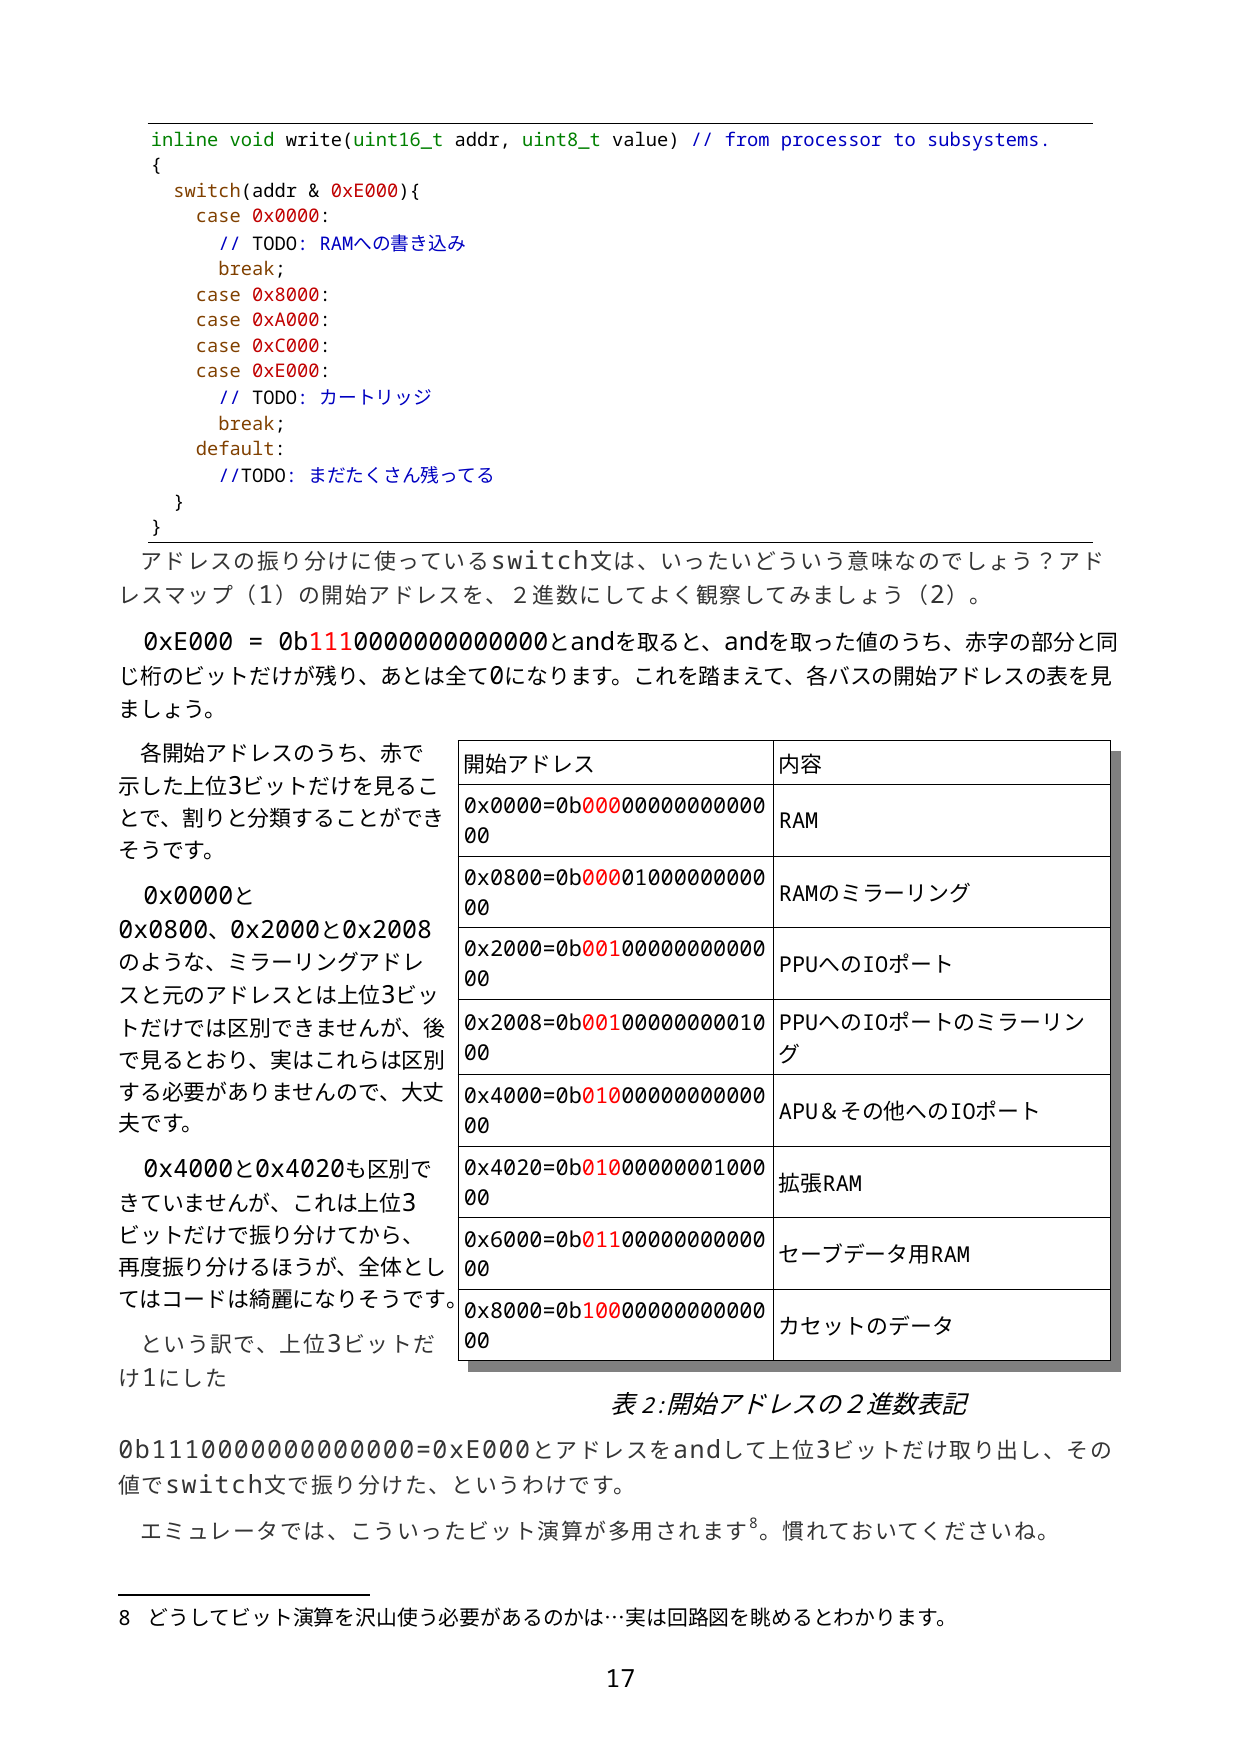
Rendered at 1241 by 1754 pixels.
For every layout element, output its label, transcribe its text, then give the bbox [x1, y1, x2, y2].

table_cell 0x4000=0b0100000000000000 [459, 1075, 773, 1146]
text 0x4000と0x4020も区別できていませんが、これは上位3ビットだけで振り分けてから、再度振り分けるほうが、全体としてはコードは綺麗になりそうです。 [118, 1150, 458, 1313]
text アドレスの振り分けに使っているswitch文は、いったいどういう意味なのでしょう？アドレスマップ（表 1）の開始アドレスを、２進数にしてよく観察してみましょう（表 2）。 [118, 543, 1122, 611]
text inline void write(uint16_t addr, uint8_t value) // from processor to subsystems. [148, 124, 1093, 148]
text case 0x0000: [148, 199, 1093, 225]
text switch(addr & 0xE000){ [148, 174, 1093, 199]
text case 0xE000: [148, 354, 1093, 379]
table_cell 拡張RAM [774, 1147, 1110, 1217]
table_cell カセットのデータ [774, 1290, 1110, 1360]
table_cell RAM [774, 785, 1110, 856]
table_cell RAMのミラーリング [774, 857, 1110, 927]
text 表 2:開始アドレスの２進数表記 [458, 1384, 1121, 1420]
table_cell セーブデータ用RAM [774, 1218, 1110, 1289]
table_cell 0x6000=0b0110000000000000 [459, 1218, 773, 1289]
text case 0xA000: [148, 303, 1093, 328]
table_cell 0x8000=0b1000000000000000 [459, 1290, 773, 1360]
text 0x0000と0x0800、0x2000と0x2008のような、ミラーリングアドレスと元のアドレスとは上位3ビットだけでは区別できませんが、後で見るとおり、実はこれらは区別する必要がありませんので、大丈夫です。 [118, 877, 458, 1138]
text という訳で、上位3ビットだけ1にした0b1110000000000000=0xE000とアドレスをandして上位3ビットだけ取り出し、その値でswitch文で振り分けた、というわけです。 [118, 1326, 1122, 1500]
table_cell 0x2000=0b0010000000000000 [459, 928, 773, 999]
text 各開始アドレスのうち、赤で示した上位3ビットだけを見ることで、割りと分類することができそうです。 [118, 736, 1122, 865]
table_cell 0x0000=0b0000000000000000 [459, 785, 773, 856]
text //TODO: まだたくさん残ってる [148, 458, 1093, 485]
table_cell 0x0800=0b0000100000000000 [459, 857, 773, 927]
table_header 内容 [774, 741, 1110, 784]
text default: [148, 432, 1093, 458]
table_cell PPUへのIOポート [774, 928, 1110, 999]
table_cell APU＆その他へのIOポート [774, 1075, 1110, 1146]
text case 0x8000: [148, 277, 1093, 303]
text } [148, 485, 1093, 510]
text どうしてビット演算を沢山使う必要があるのかは…実は回路図を眺めるとわかります。 [118, 1601, 1122, 1631]
text } [148, 510, 1093, 542]
text { [148, 148, 1093, 174]
table_cell PPUへのIOポートのミラーリング [774, 1000, 1110, 1074]
text // TODO: RAMへの書き込み [148, 225, 1093, 252]
table_cell 0x4020=0b0100000000100000 [459, 1147, 773, 1217]
text break; [148, 407, 1093, 432]
text case 0xC000: [148, 328, 1093, 354]
text [458, 1361, 1121, 1384]
text break; [148, 252, 1093, 277]
text エミュレータでは、こういったビット演算が多用されます。慣れておいてくださいね。 [118, 1513, 1122, 1547]
table_header 開始アドレス [459, 741, 773, 784]
text 0xE000 = 0b1110000000000000とandを取ると、andを取った値のうち、赤字の部分と同じ桁のビットだけが残り、あとは全て0になります。これを踏まえて、各バスの開始アドレスの表を見ましょう。 [118, 623, 1122, 723]
table_cell 0x2008=0b0010000000001000 [459, 1000, 773, 1074]
text // TODO: カートリッジ [148, 379, 1093, 407]
